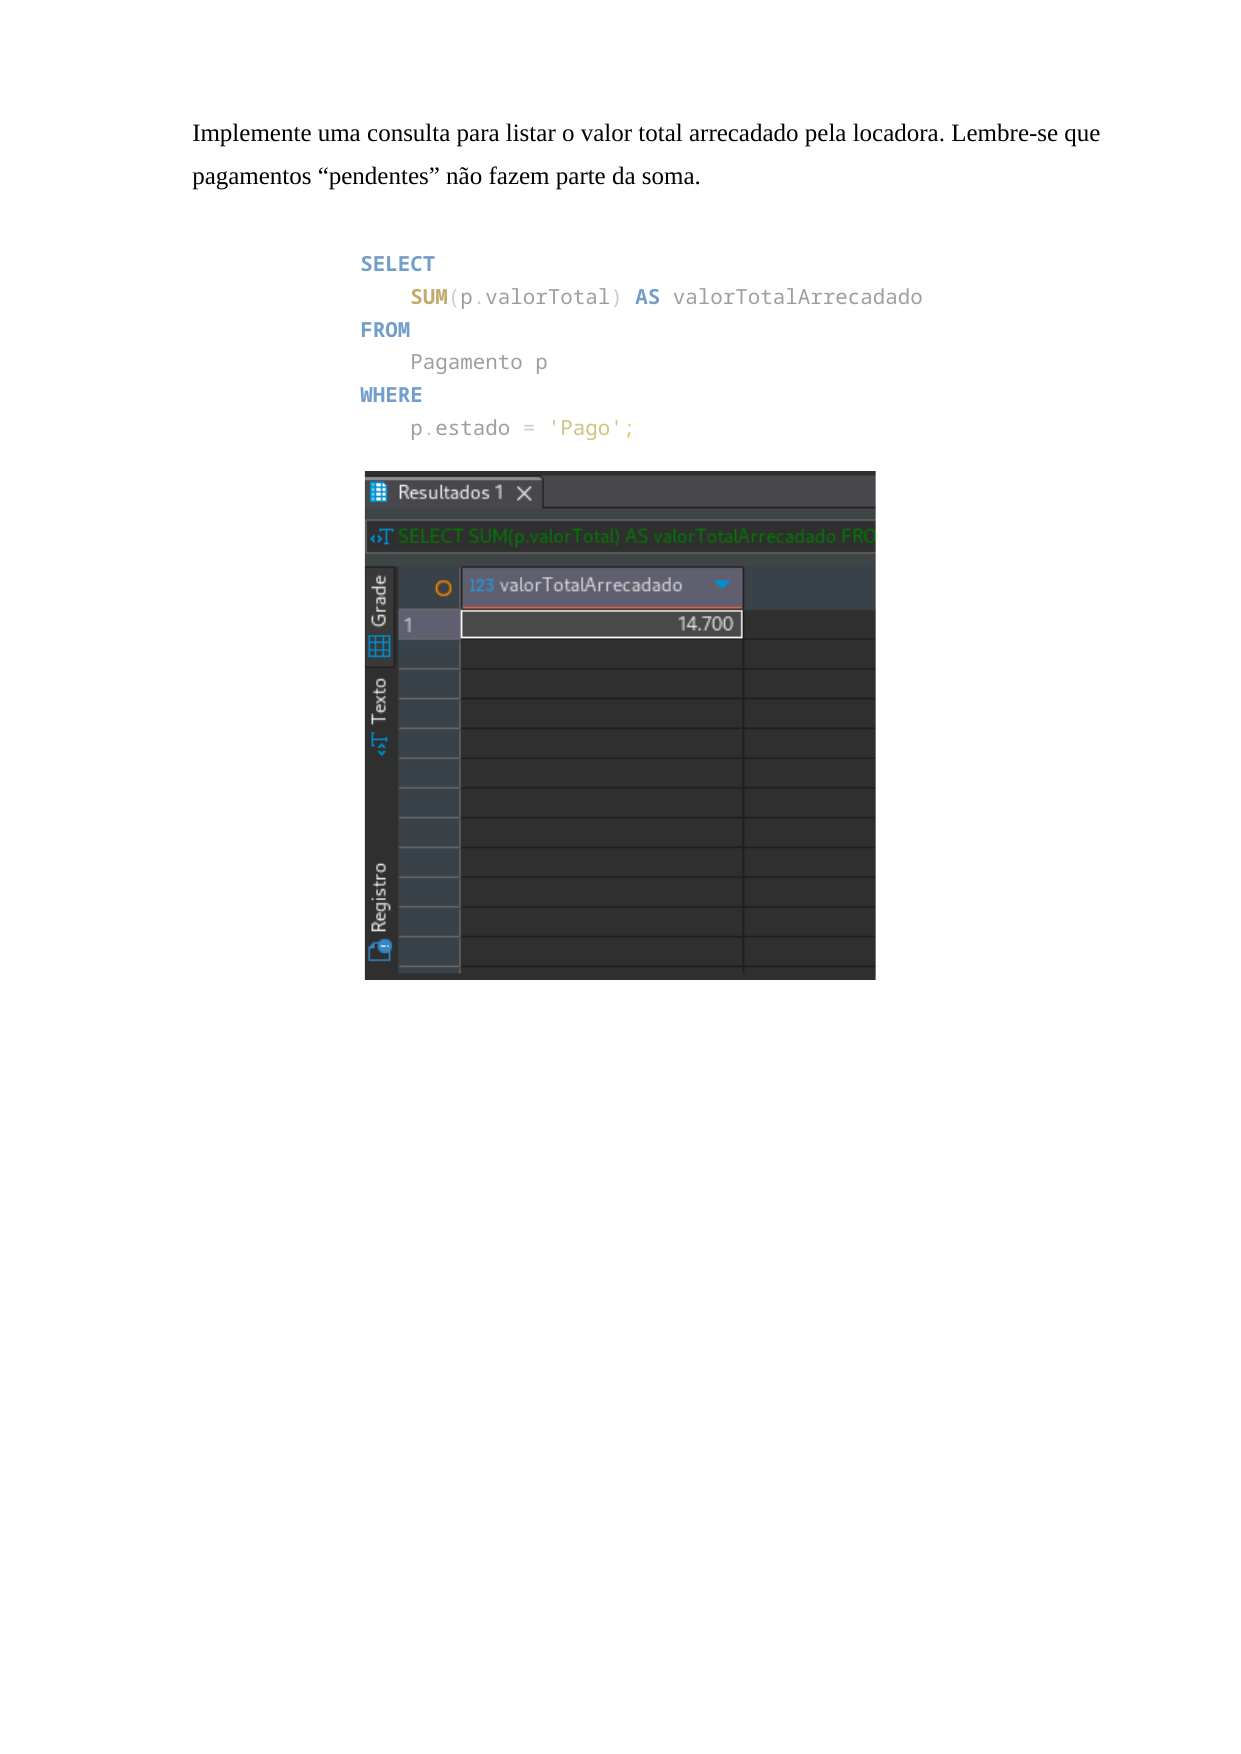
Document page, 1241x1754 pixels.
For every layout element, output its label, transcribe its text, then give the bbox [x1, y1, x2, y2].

text WHERE [360, 380, 1122, 408]
picture [364, 471, 876, 980]
text SUM(p.valorTotal) AS valorTotalArrecadado [360, 282, 1122, 311]
text Pagamento p [360, 347, 1122, 376]
text FROM [360, 315, 1122, 343]
text SELECT [360, 249, 1122, 278]
list Implemente uma consulta para listar o valor total arrecadado pela locadora. Lembre-se que pagamentos “pendentes” não fazem parte da soma. [192, 118, 1122, 190]
text p.estado = 'Pago'; [360, 413, 1122, 441]
